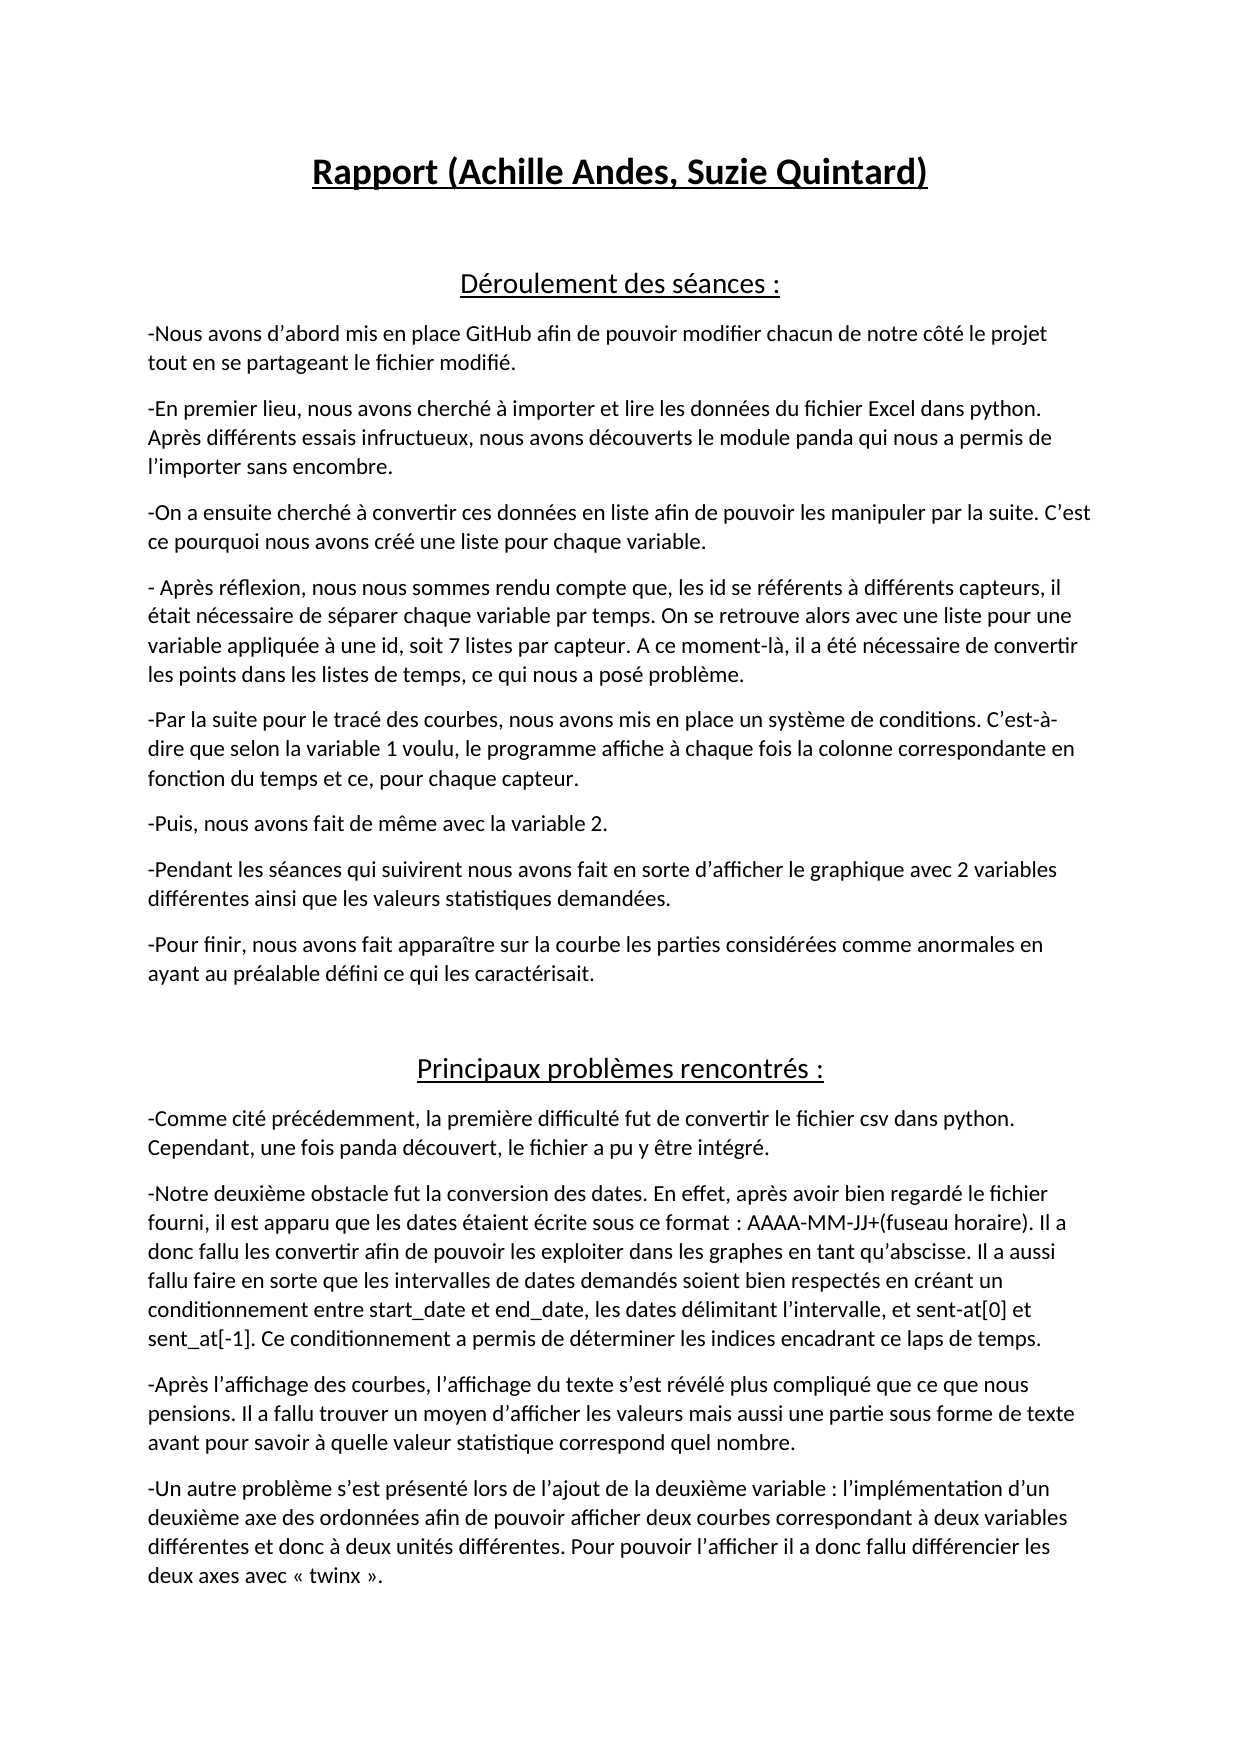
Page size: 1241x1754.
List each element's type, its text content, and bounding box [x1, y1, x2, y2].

text -On a ensuite cherché à convertir ces données en liste afin de pouvoir les manipuler par la suite. C’est ce pourquoi nous avons créé une liste pour chaque variable. [148, 498, 1093, 555]
text -En premier lieu, nous avons cherché à importer et lire les données du fichier Excel dans python. Après différents essais infructueux, nous avons découverts le module panda qui nous a permis de l’importer sans encombre. [148, 394, 1093, 480]
text -Nous avons d’abord mis en place GitHub afin de pouvoir modifier chacun de notre côté le projet tout en se partageant le fichier modifié. [148, 319, 1093, 376]
text Principaux problèmes rencontrés : [148, 1050, 1093, 1086]
text -Pendant les séances qui suivirent nous avons fait en sorte d’afficher le graphique avec 2 variables différentes ainsi que les valeurs statistiques demandées. [148, 855, 1093, 912]
text Rapport (Achille Andes, Suzie Quintard) [148, 148, 1093, 193]
text -Un autre problème s’est présenté lors de l’ajout de la deuxième variable : l’implémentation d’un deuxième axe des ordonnées afin de pouvoir afficher deux courbes correspondant à deux variables différentes et donc à deux unités différentes. Pour pouvoir l’afficher il a donc fallu différencier les deux axes avec « twinx ». [148, 1474, 1093, 1589]
text -Après l’affichage des courbes, l’affichage du texte s’est révélé plus compliqué que ce que nous pensions. Il a fallu trouver un moyen d’afficher les valeurs mais aussi une partie sous forme de texte avant pour savoir à quelle valeur statistique correspond quel nombre. [148, 1370, 1093, 1456]
text -Puis, nous avons fait de même avec la variable 2. [148, 809, 1093, 837]
text - Après réflexion, nous nous sommes rendu compte que, les id se référents à différents capteurs, il était nécessaire de séparer chaque variable par temps. On se retrouve alors avec une liste pour une variable appliquée à une id, soit 7 listes par capteur. A ce moment-là, il a été nécessaire de convertir les points dans les listes de temps, ce qui nous a posé problème. [148, 573, 1093, 688]
text Déroulement des séances : [148, 266, 1093, 301]
text -Par la suite pour le tracé des courbes, nous avons mis en place un système de conditions. C’est-à-dire que selon la variable 1 voulu, le programme affiche à chaque fois la colonne correspondante en fonction du temps et ce, pour chaque capteur. [148, 706, 1093, 792]
text -Comme cité précédemment, la première difficulté fut de convertir le fichier csv dans python. Cependant, une fois panda découvert, le fichier a pu y être intégré. [148, 1104, 1093, 1161]
text -Pour finir, nous avons fait apparaître sur la courbe les parties considérées comme anormales en ayant au préalable défini ce qui les caractérisait. [148, 930, 1093, 987]
text -Notre deuxième obstacle fut la conversion des dates. En effet, après avoir bien regardé le fichier fourni, il est apparu que les dates étaient écrite sous ce format : AAAA-MM-JJ+(fuseau horaire). Il a donc fallu les convertir afin de pouvoir les exploiter dans les graphes en tant qu’abscisse. Il a aussi fallu faire en sorte que les intervalles de dates demandés soient bien respectés en créant un conditionnement entre start_date et end_date, les dates délimitant l’intervalle, et sent-at[0] et sent_at[-1]. Ce conditionnement a permis de déterminer les indices encadrant ce laps de temps. [148, 1179, 1093, 1352]
